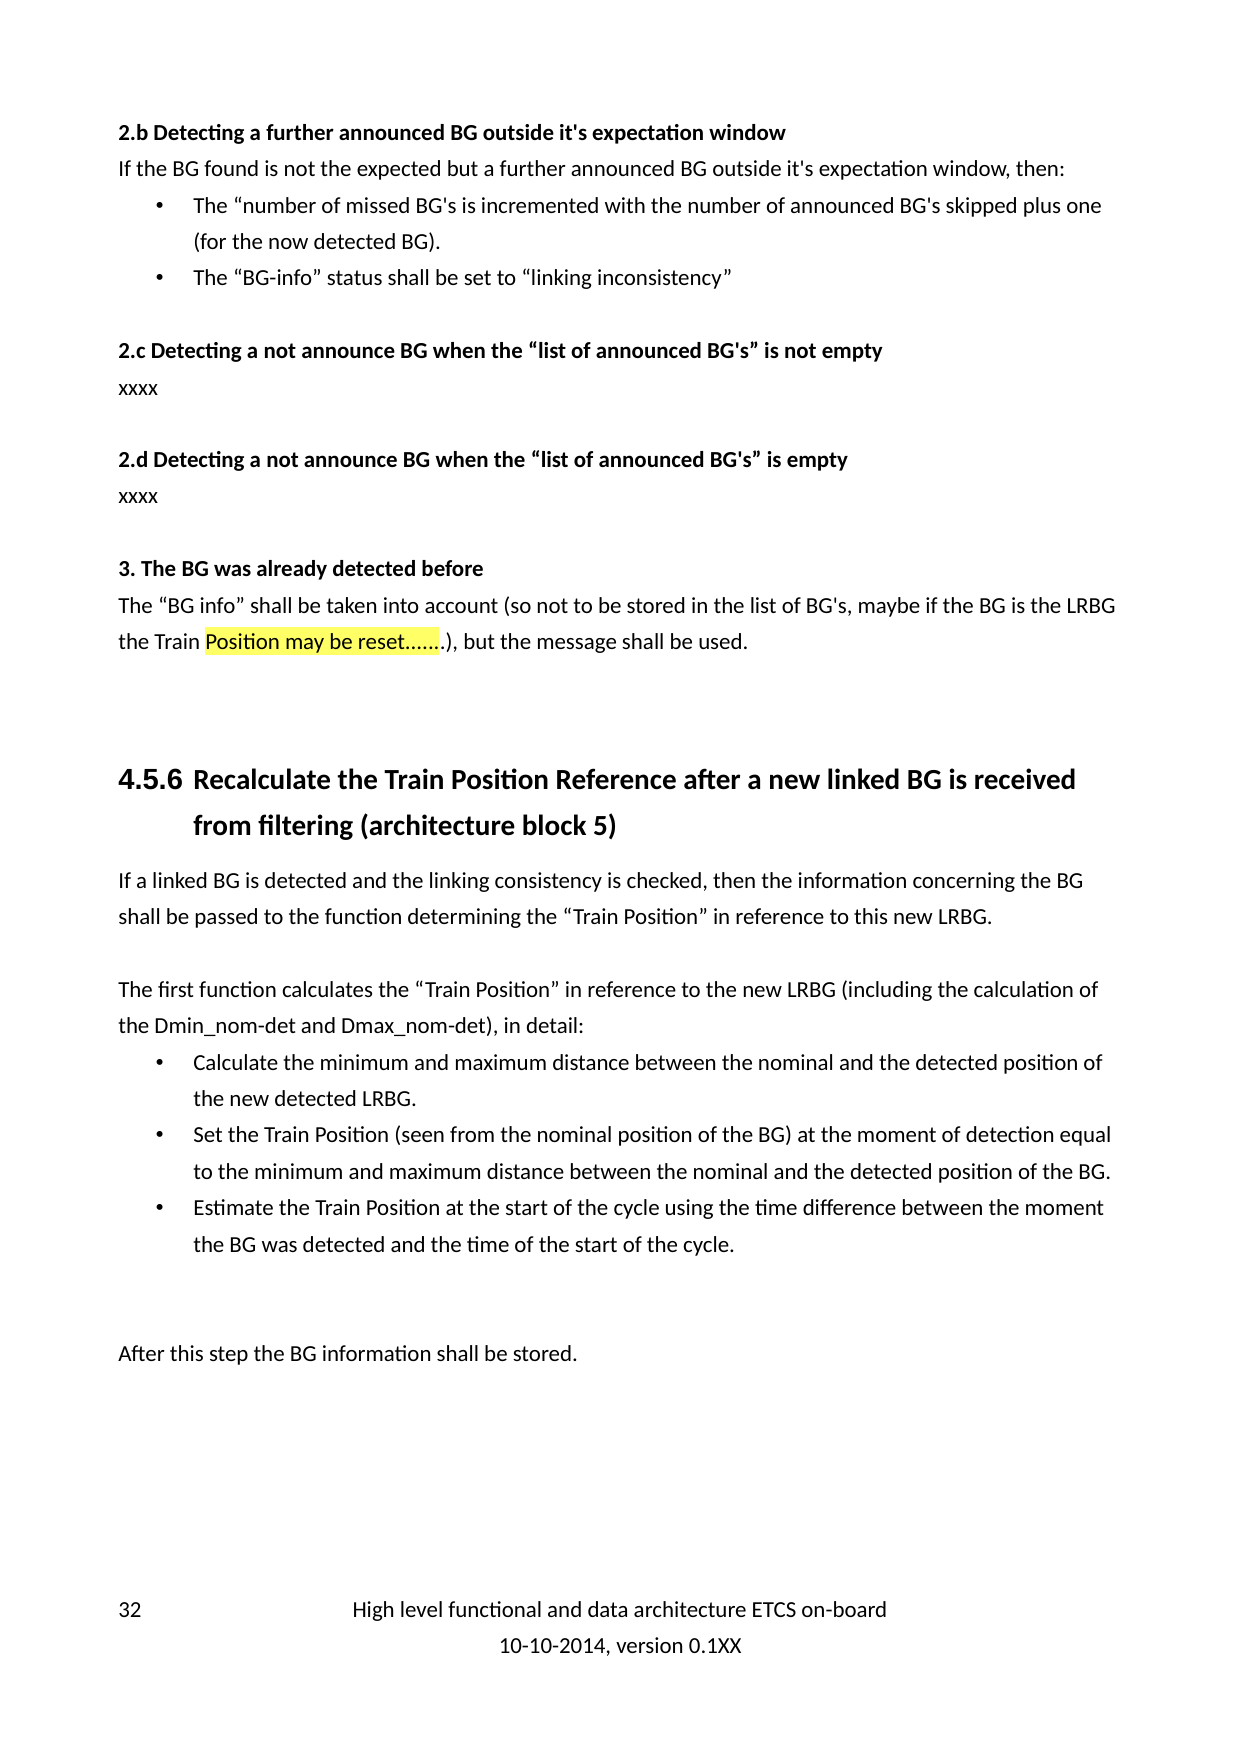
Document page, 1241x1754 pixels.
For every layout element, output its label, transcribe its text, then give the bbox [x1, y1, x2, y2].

text 2.d Detecting a not announce BG when the “list of announced BG's” is empty [118, 445, 1122, 473]
subtitle Recalculate the Train Position Reference after a new linked BG is received from filtering (architecture block 5) [118, 761, 1122, 843]
list Calculate the minimum and maximum distance between the nominal and the detected position of the new detected LRBG. [156, 1048, 1122, 1112]
list The “number of missed BG's is incremented with the number of announced BG's skipped plus one (for the now detected BG). [156, 191, 1122, 255]
list Set the Train Position (seen from the nominal position of the BG) at the moment of detection equal to the minimum and maximum distance between the nominal and the detected position of the BG. [156, 1121, 1122, 1185]
text If a linked BG is detected and the linking consistency is checked, then the information concerning the BG shall be passed to the function determining the “Train Position” in reference to this new LRBG. [118, 866, 1122, 931]
text 2.b Detecting a further announced BG outside it's expectation window [118, 118, 1122, 146]
text 3. The BG was already detected before [118, 554, 1122, 582]
text xxxx [118, 373, 1122, 401]
text The first function calculates the “Train Position” in reference to the new LRBG (including the calculation of the Dmin_nom-det and Dmax_nom-det), in detail: [118, 975, 1122, 1039]
list The “BG-info” status shall be set to “linking inconsistency” [156, 263, 1122, 292]
text If the BG found is not the expected but a further announced BG outside it's expectation window, then: [118, 154, 1122, 182]
list Estimate the Train Position at the start of the cycle using the time difference between the moment the BG was detected and the time of the start of the cycle. [156, 1193, 1122, 1258]
text The “BG info” shall be taken into account (so not to be stored in the list of BG's, maybe if the BG is the LRBG the Train Position may be reset.......), but the message shall be used. [118, 591, 1122, 655]
text After this step the BG information shall be stored. [118, 1339, 1122, 1367]
text 2.c Detecting a not announce BG when the “list of announced BG's” is not empty [118, 336, 1122, 364]
text xxxx [118, 482, 1122, 510]
